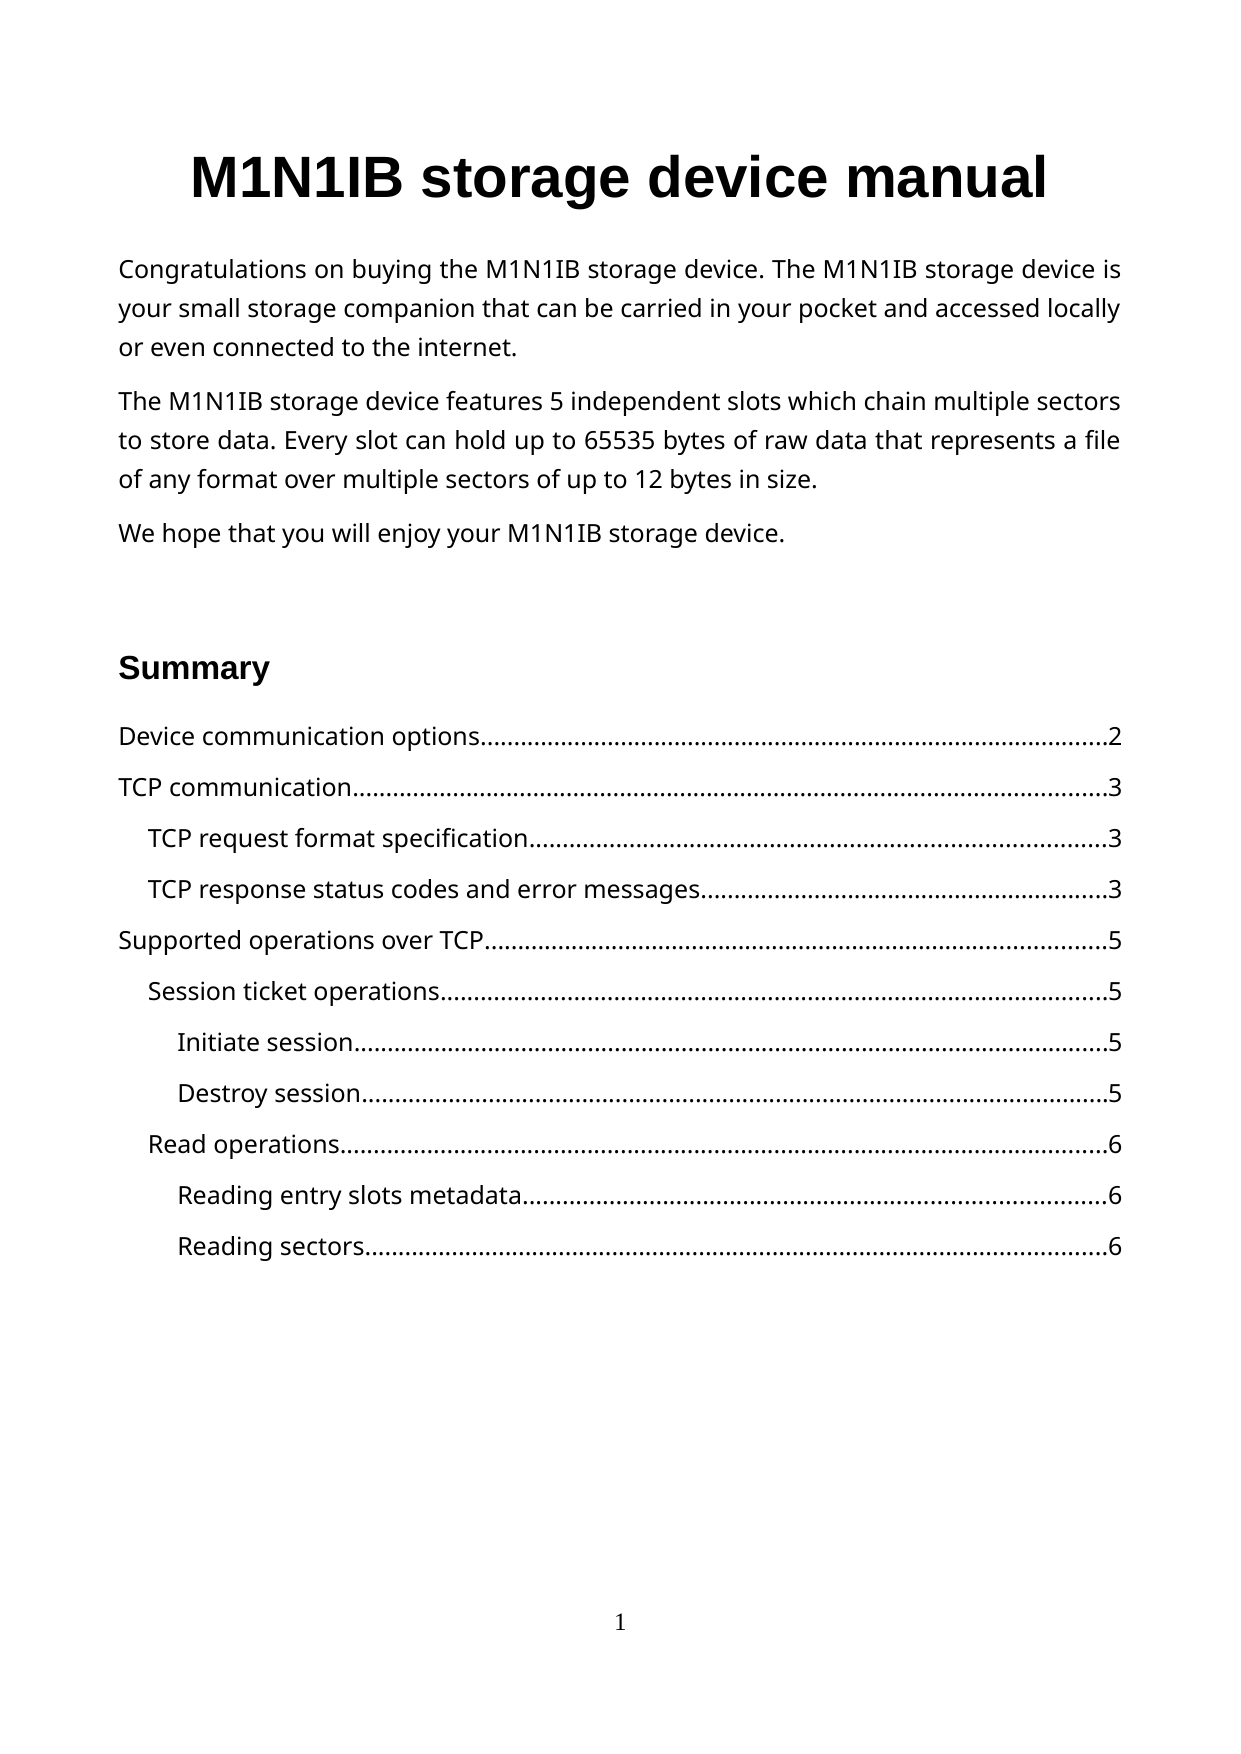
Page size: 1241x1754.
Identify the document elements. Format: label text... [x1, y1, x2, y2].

text Congratulations on buying the M1N1IB storage device. The M1N1IB storage device is your small storage companion that can be carried in your pocket and accessed locally or even connected to the internet. [118, 251, 1122, 364]
text Read operations 6 [148, 1127, 1122, 1161]
text TCP response status codes and error messages 3 [148, 871, 1122, 905]
title M1N1IB storage device manual [118, 143, 1122, 210]
text The M1N1IB storage device features 5 independent slots which chain multiple sectors to store data. Every slot can hold up to 65535 bytes of raw data that represents a file of any format over multiple sectors of up to 12 bytes in size. [118, 383, 1122, 496]
text Device communication options 2 [118, 718, 1122, 752]
text TCP communication 3 [118, 769, 1122, 803]
text Reading sectors 6 [177, 1229, 1122, 1263]
text Destroy session 5 [177, 1076, 1122, 1109]
text Reading entry slots metadata 6 [177, 1178, 1122, 1212]
subtitle Summary [118, 648, 1122, 687]
text Session ticket operations 5 [148, 973, 1122, 1007]
text Initiate session 5 [177, 1024, 1122, 1058]
text Supported operations over TCP 5 [118, 922, 1122, 956]
text TCP request format specification 3 [148, 820, 1122, 854]
text We hope that you will enjoy your M1N1IB storage device. [118, 516, 1122, 550]
